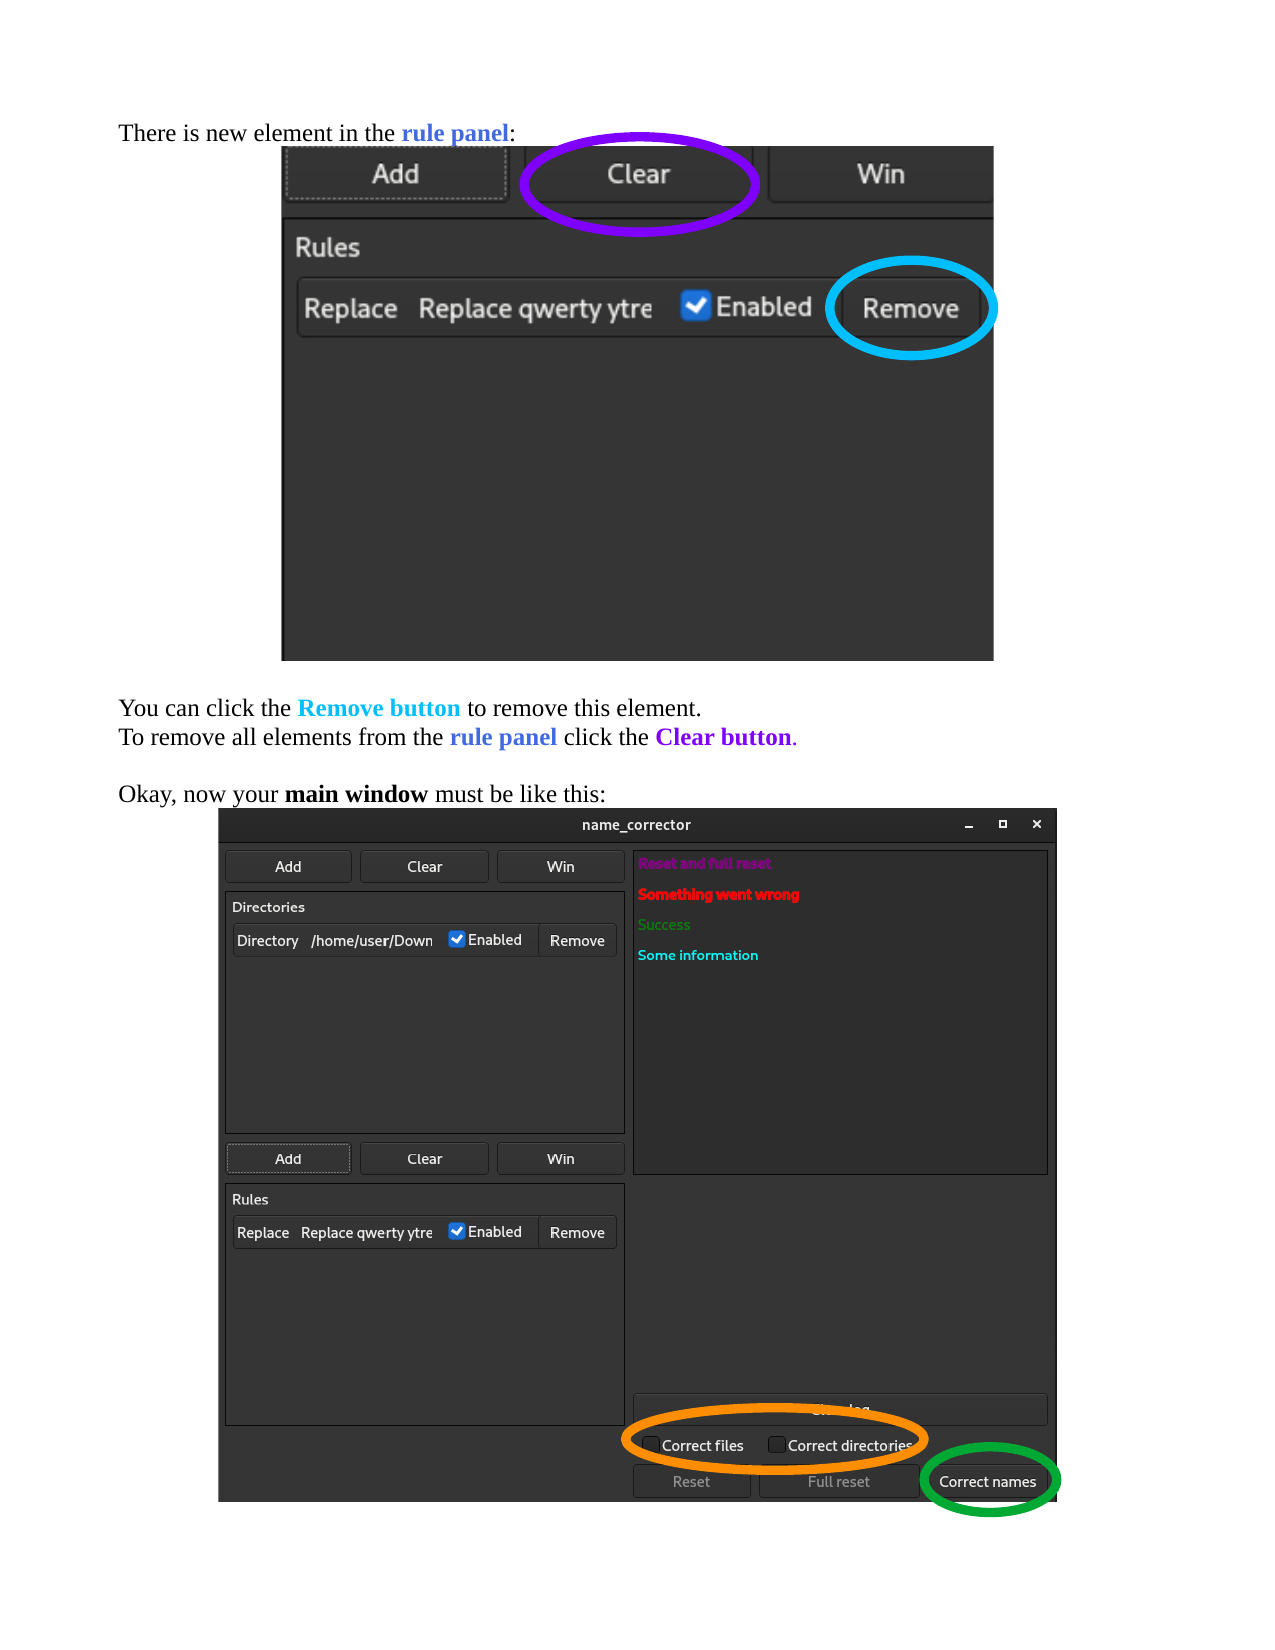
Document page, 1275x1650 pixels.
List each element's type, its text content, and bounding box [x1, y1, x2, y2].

text To remove all elements from the rule panel click the Clear button. [118, 722, 1157, 751]
text There is new element in the rule panel: [118, 118, 1157, 147]
picture [281, 146, 994, 661]
picture [835, 266, 988, 350]
picture [218, 808, 1057, 1502]
picture [929, 1452, 1051, 1502]
picture [529, 146, 750, 227]
picture [1050, 1495, 1057, 1502]
text Okay, now your main window must be like this: [118, 779, 1157, 808]
text You can click the Remove button to remove this element. [118, 693, 1157, 722]
